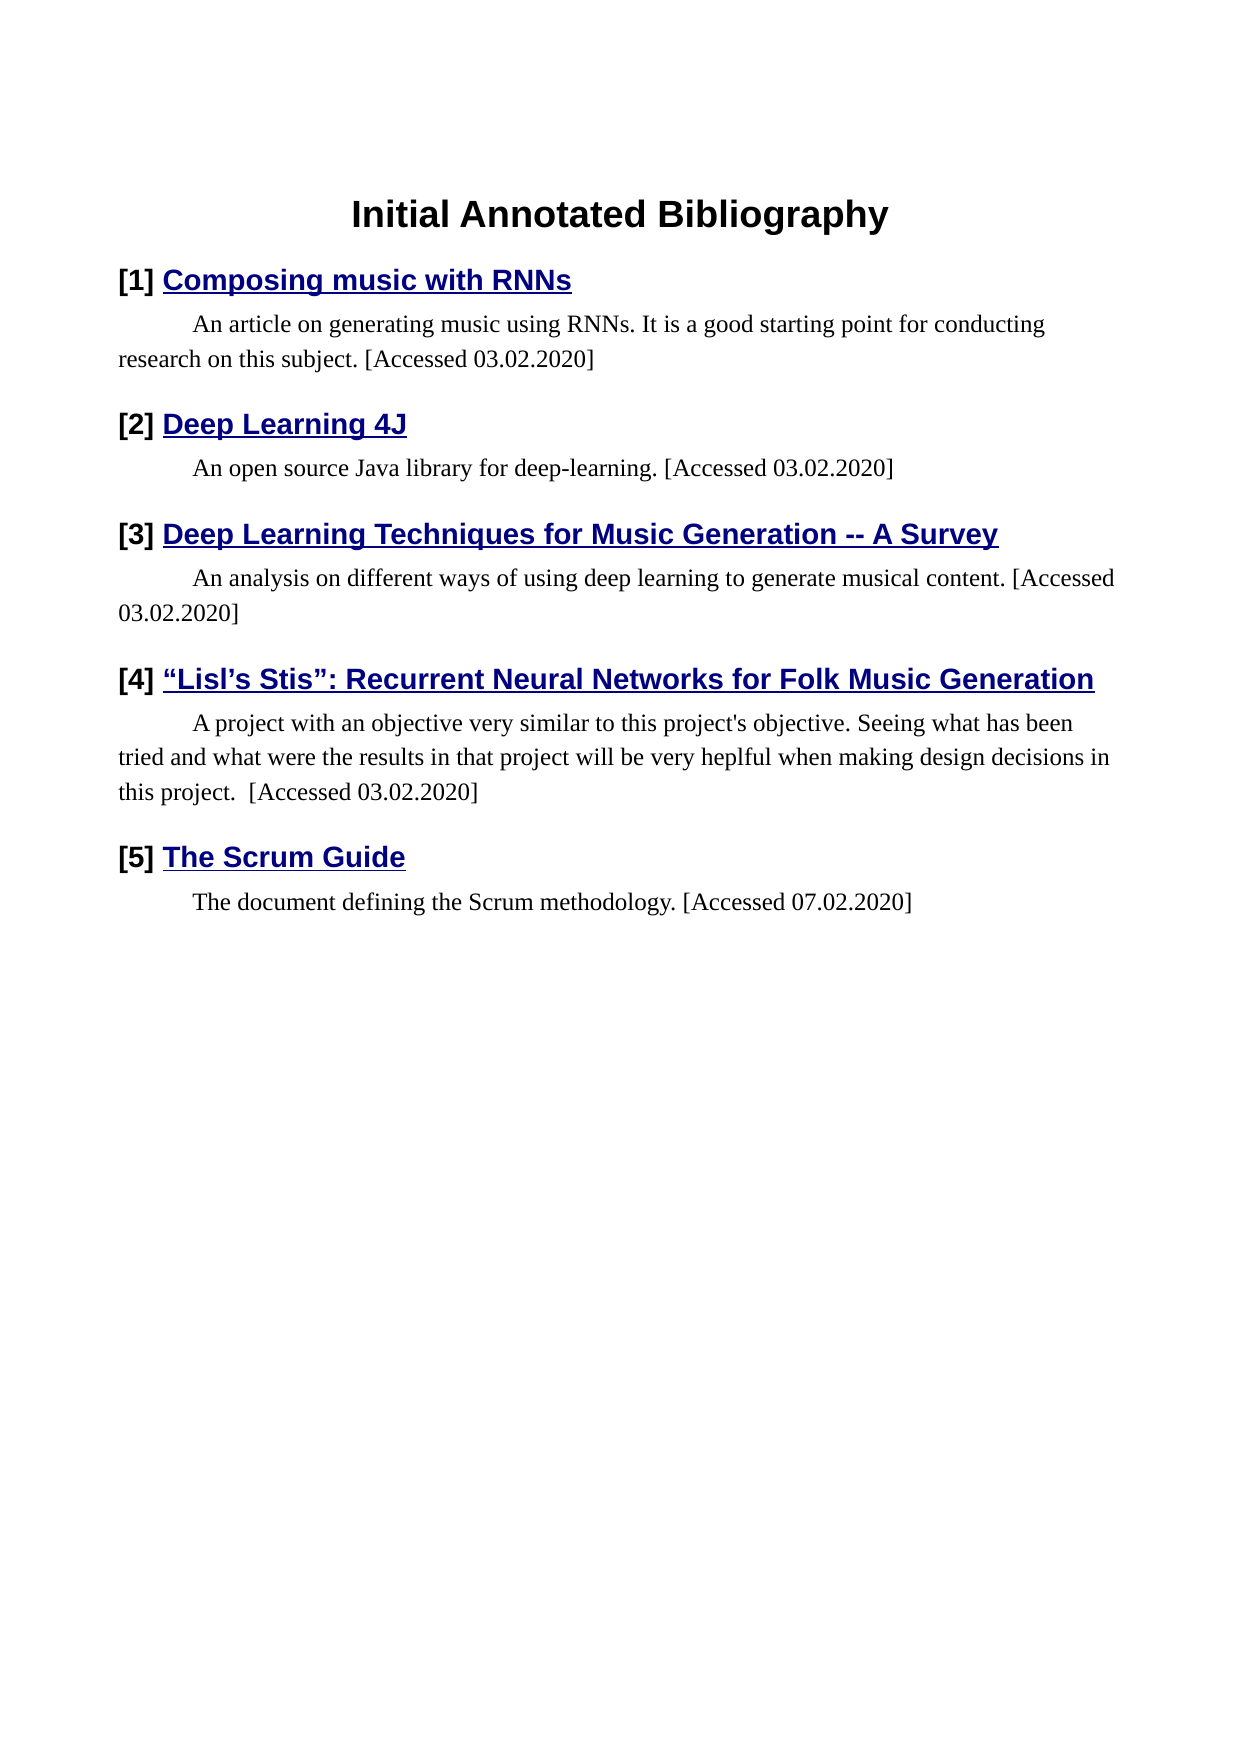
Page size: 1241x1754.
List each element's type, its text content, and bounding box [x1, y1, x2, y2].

text An open source Java library for deep-learning. [Accessed 03.02.2020] [118, 453, 1122, 482]
text An analysis on different ways of using deep learning to generate musical content. [Accessed 03.02.2020] [118, 563, 1122, 627]
text The document defining the Scrum methodology. [Accessed 07.02.2020] [118, 887, 1122, 915]
subtitle Initial Annotated Bibliography [118, 192, 1122, 236]
subtitle [3] Deep Learning Techniques for Music Generation -- A Survey [118, 517, 1122, 551]
text A project with an objective very similar to this project's objective. Seeing what has been tried and what were the results in that project will be very heplful when making design decisions in this project. [Accessed 03.02.2020] [118, 708, 1122, 806]
subtitle [2] Deep Learning 4J [118, 407, 1122, 441]
subtitle [1] Composing music with RNNs [118, 263, 1122, 297]
text An article on generating music using RNNs. It is a good starting point for conducting research on this subject. [Accessed 03.02.2020] [118, 309, 1122, 372]
subtitle [4] “Lisl’s Stis”: Recurrent Neural Networks for Folk Music Generation [118, 662, 1122, 695]
subtitle [5] The Scrum Guide [118, 840, 1122, 874]
